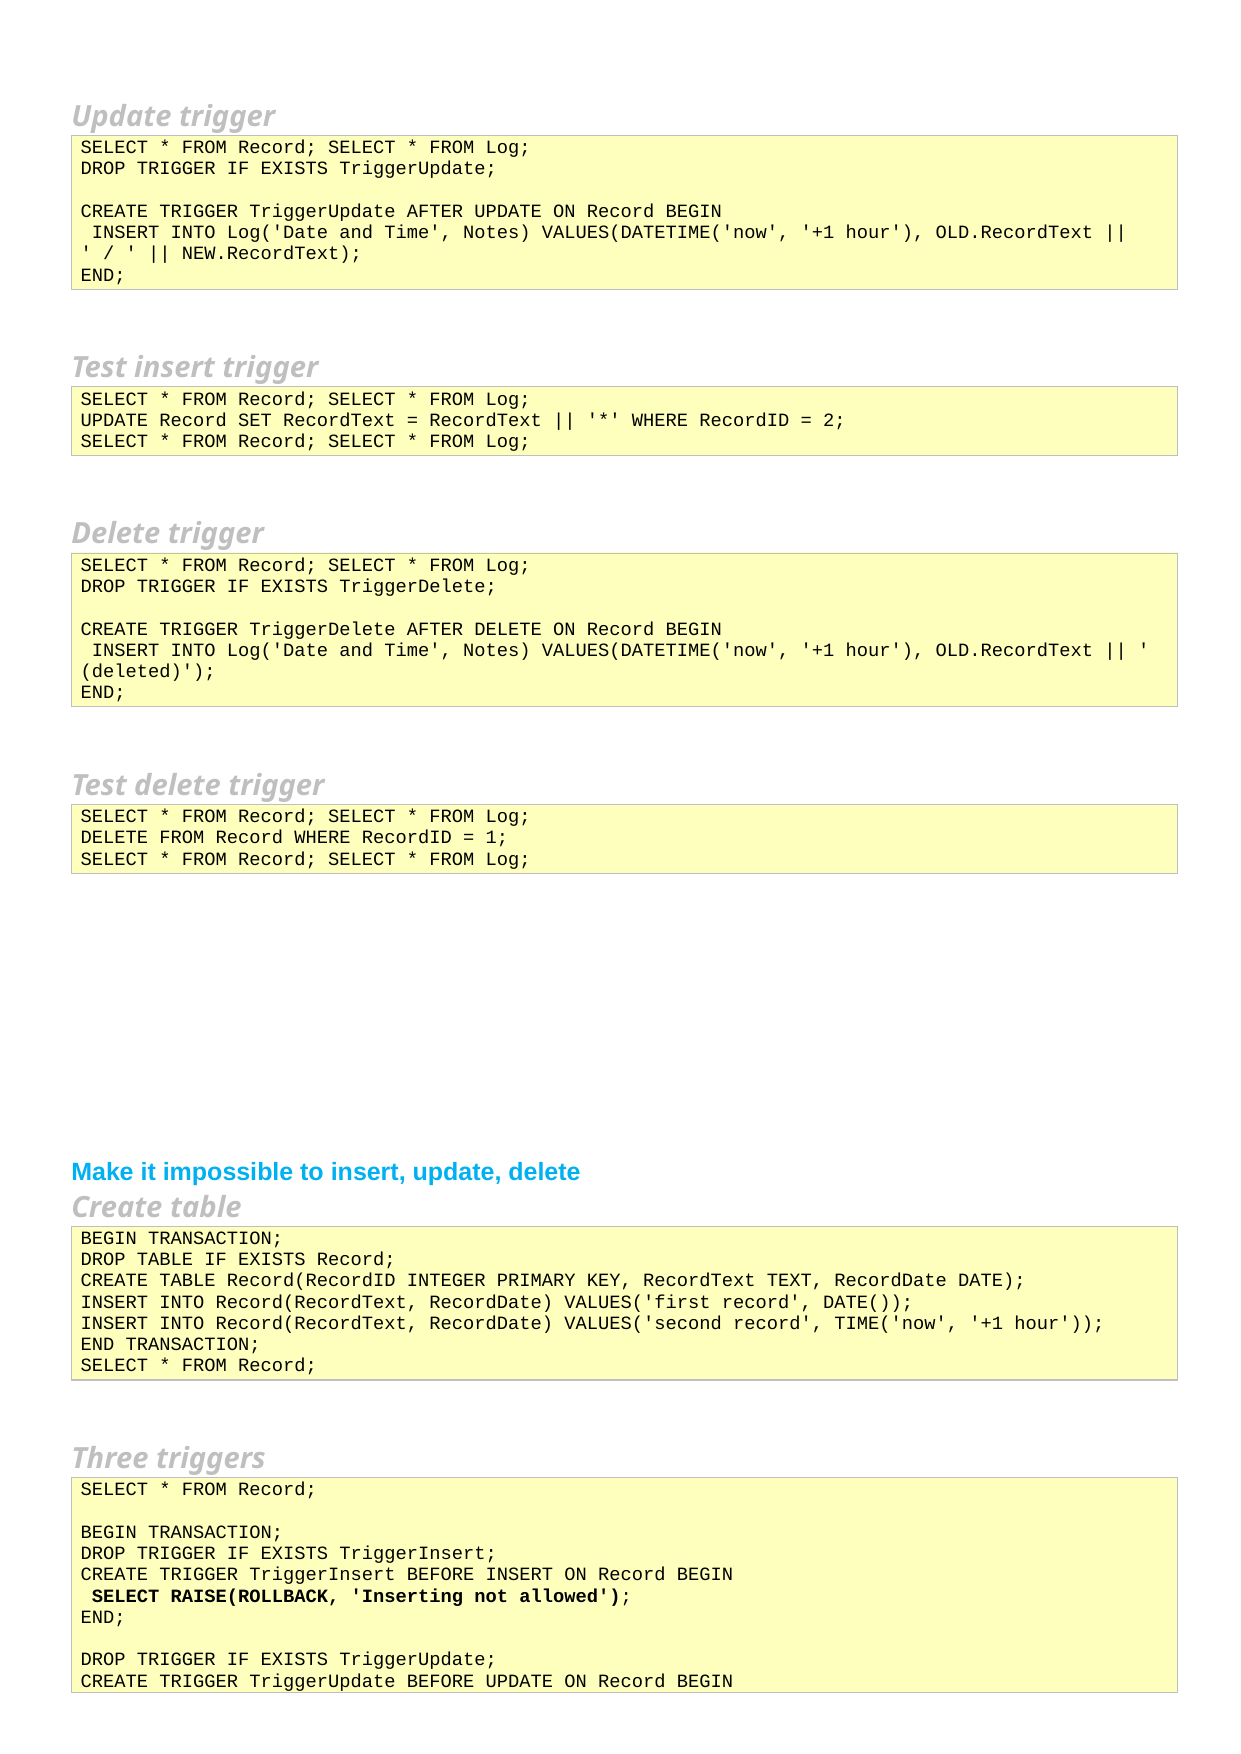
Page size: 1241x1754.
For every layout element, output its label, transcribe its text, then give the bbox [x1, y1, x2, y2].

text DROP TABLE IF EXISTS Record; [72, 1247, 1177, 1268]
text SELECT * FROM Record; SELECT * FROM Log; [72, 805, 1177, 825]
text SELECT * FROM Record; [72, 1478, 1177, 1498]
text INSERT INTO Record(RecordText, RecordDate) VALUES('second record', TIME('now', '+1 hour')); [72, 1311, 1177, 1332]
text SELECT * FROM Record; SELECT * FROM Log; [72, 846, 1177, 873]
text DROP TRIGGER IF EXISTS TriggerUpdate; [72, 1647, 1177, 1668]
text Test insert trigger [71, 346, 1178, 386]
text SELECT * FROM Record; SELECT * FROM Log; [72, 136, 1177, 156]
text BEGIN TRANSACTION; [72, 1227, 1177, 1247]
text SELECT * FROM Record; [72, 1353, 1177, 1379]
text DELETE FROM Record WHERE RecordID = 1; [72, 825, 1177, 846]
text UPDATE Record SET RecordText = RecordText || '*' WHERE RecordID = 2; [72, 407, 1177, 429]
text END; [72, 1604, 1177, 1626]
text INSERT INTO Record(RecordText, RecordDate) VALUES('first record', DATE()); [72, 1289, 1177, 1311]
text DROP TRIGGER IF EXISTS TriggerDelete; [72, 574, 1177, 595]
text DROP TRIGGER IF EXISTS TriggerUpdate; [72, 156, 1177, 177]
text INSERT INTO Log('Date and Time', Notes) VALUES(DATETIME('now', '+1 hour'), OLD.RecordText || ' / ' || NEW.RecordText); [72, 220, 1177, 262]
text Create table [71, 1186, 1178, 1226]
text CREATE TRIGGER TriggerUpdate BEFORE UPDATE ON Record BEGIN [72, 1668, 1177, 1692]
text Three triggers [71, 1437, 1178, 1477]
text DROP TRIGGER IF EXISTS TriggerInsert; [72, 1541, 1177, 1562]
text CREATE TABLE Record(RecordID INTEGER PRIMARY KEY, RecordText TEXT, RecordDate DATE); [72, 1268, 1177, 1289]
text END; [72, 262, 1177, 289]
text END TRANSACTION; [72, 1332, 1177, 1353]
text SELECT RAISE(ROLLBACK, 'Inserting not allowed'); [72, 1583, 1177, 1604]
text BEGIN TRANSACTION; [72, 1519, 1177, 1541]
text Update trigger [71, 95, 1178, 135]
text SELECT * FROM Record; SELECT * FROM Log; [72, 429, 1177, 455]
text INSERT INTO Log('Date and Time', Notes) VALUES(DATETIME('now', '+1 hour'), OLD.RecordText || ' (deleted)'); [72, 637, 1177, 680]
text Delete trigger [71, 513, 1178, 552]
text SELECT * FROM Record; SELECT * FROM Log; [72, 554, 1177, 574]
text SELECT * FROM Record; SELECT * FROM Log; [72, 387, 1177, 407]
text CREATE TRIGGER TriggerInsert BEFORE INSERT ON Record BEGIN [72, 1562, 1177, 1583]
text END; [72, 680, 1177, 706]
text Test delete trigger [71, 764, 1178, 804]
title Make it impossible to insert, update, delete [71, 1157, 1178, 1186]
text CREATE TRIGGER TriggerDelete AFTER DELETE ON Record BEGIN [72, 616, 1177, 637]
text CREATE TRIGGER TriggerUpdate AFTER UPDATE ON Record BEGIN [72, 198, 1177, 220]
